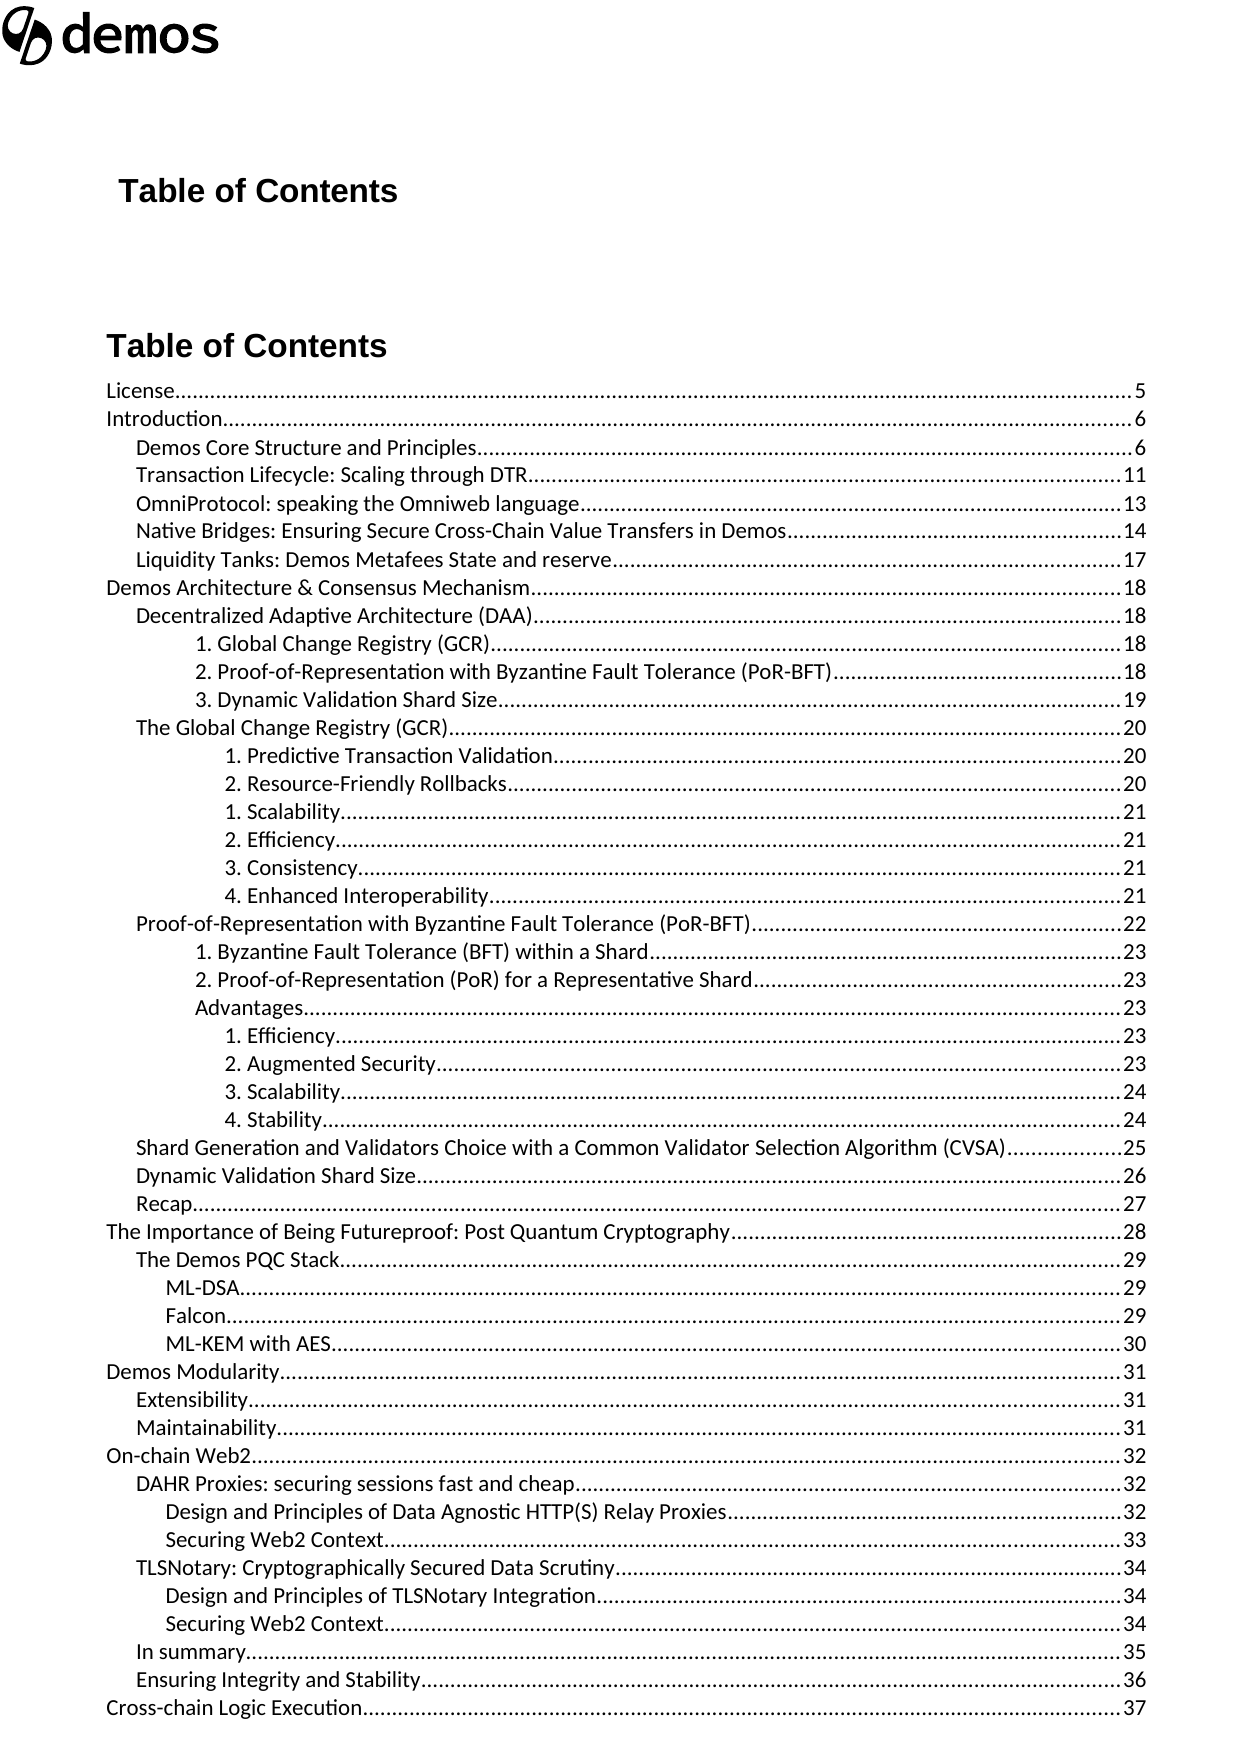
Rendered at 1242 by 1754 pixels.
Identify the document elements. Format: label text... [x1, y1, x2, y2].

text 1. Byzantine Fault Tolerance (BFT) within a Shard 23 [195, 937, 1146, 965]
text Decentralized Adaptive Architecture (DAA) 18 [136, 601, 1146, 629]
text 2. Proof-of-Representation with Byzantine Fault Tolerance (PoR-BFT) 18 [195, 657, 1146, 685]
text The Importance of Being Futureproof: Post Quantum Cryptography 28 [106, 1217, 1146, 1245]
text 3. Dynamic Validation Shard Size 19 [195, 685, 1146, 713]
text Liquidity Tanks: Demos Metafees State and reserve 17 [136, 545, 1146, 573]
text TLSNotary: Cryptographically Secured Data Scrutiny 34 [136, 1553, 1146, 1581]
text Transaction Lifecycle: Scaling through DTR 11 [136, 461, 1146, 489]
text Securing Web2 Context 34 [165, 1609, 1146, 1637]
text Falcon 29 [165, 1301, 1146, 1329]
text 2. Efficiency 21 [224, 825, 1146, 853]
text Proof-of-Representation with Byzantine Fault Tolerance (PoR-BFT) 22 [136, 909, 1146, 937]
text ML-KEM with AES 30 [165, 1329, 1146, 1357]
text Design and Principles of Data Agnostic HTTP(S) Relay Proxies 32 [165, 1497, 1146, 1525]
text Advantages 23 [195, 993, 1146, 1021]
text 1. Efficiency 23 [224, 1021, 1146, 1049]
text Table of Contents [118, 172, 1146, 210]
text 4. Stability 24 [224, 1105, 1146, 1133]
text DAHR Proxies: securing sessions fast and cheap 32 [136, 1469, 1146, 1497]
subtitle Table of Contents [106, 326, 1146, 364]
text Recap 27 [136, 1189, 1146, 1217]
text Extensibility 31 [136, 1385, 1146, 1413]
text 2. Resource-Friendly Rollbacks 20 [224, 769, 1146, 797]
text 3. Consistency 21 [224, 853, 1146, 881]
text The Global Change Registry (GCR) 20 [136, 713, 1146, 741]
text Ensuring Integrity and Stability 36 [136, 1666, 1146, 1693]
text 3. Scalability 24 [224, 1077, 1146, 1105]
text License 5 [106, 377, 1146, 404]
text Maintainability 31 [136, 1413, 1146, 1441]
text ML-DSA 29 [165, 1273, 1146, 1301]
text The Demos PQC Stack 29 [136, 1245, 1146, 1273]
text In summary 35 [136, 1637, 1146, 1666]
text Securing Web2 Context 33 [165, 1525, 1146, 1553]
text Design and Principles of TLSNotary Integration 34 [165, 1581, 1146, 1609]
text On-chain Web2 32 [106, 1441, 1146, 1469]
text 1. Global Change Registry (GCR) 18 [195, 629, 1146, 657]
text 4. Enhanced Interoperability 21 [224, 881, 1146, 909]
text 1. Predictive Transaction Validation 20 [224, 741, 1146, 769]
text OmniProtocol: speaking the Omniweb language 13 [136, 489, 1146, 517]
text Cross-chain Logic Execution 37 [106, 1693, 1146, 1722]
text Demos Modularity 31 [106, 1357, 1146, 1385]
text Demos Core Structure and Principles 6 [136, 433, 1146, 461]
text Shard Generation and Validators Choice with a Common Validator Selection Algorithm (CVSA) 25 [136, 1133, 1146, 1161]
text Introduction 6 [106, 404, 1146, 433]
text Native Bridges: Ensuring Secure Cross-Chain Value Transfers in Demos 14 [136, 517, 1146, 545]
text 2. Proof-of-Representation (PoR) for a Representative Shard 23 [195, 965, 1146, 993]
text 1. Scalability 21 [224, 797, 1146, 825]
text 2. Augmented Security 23 [224, 1049, 1146, 1077]
text Demos Architecture & Consensus Mechanism 18 [106, 573, 1146, 601]
text Dynamic Validation Shard Size 26 [136, 1161, 1146, 1189]
